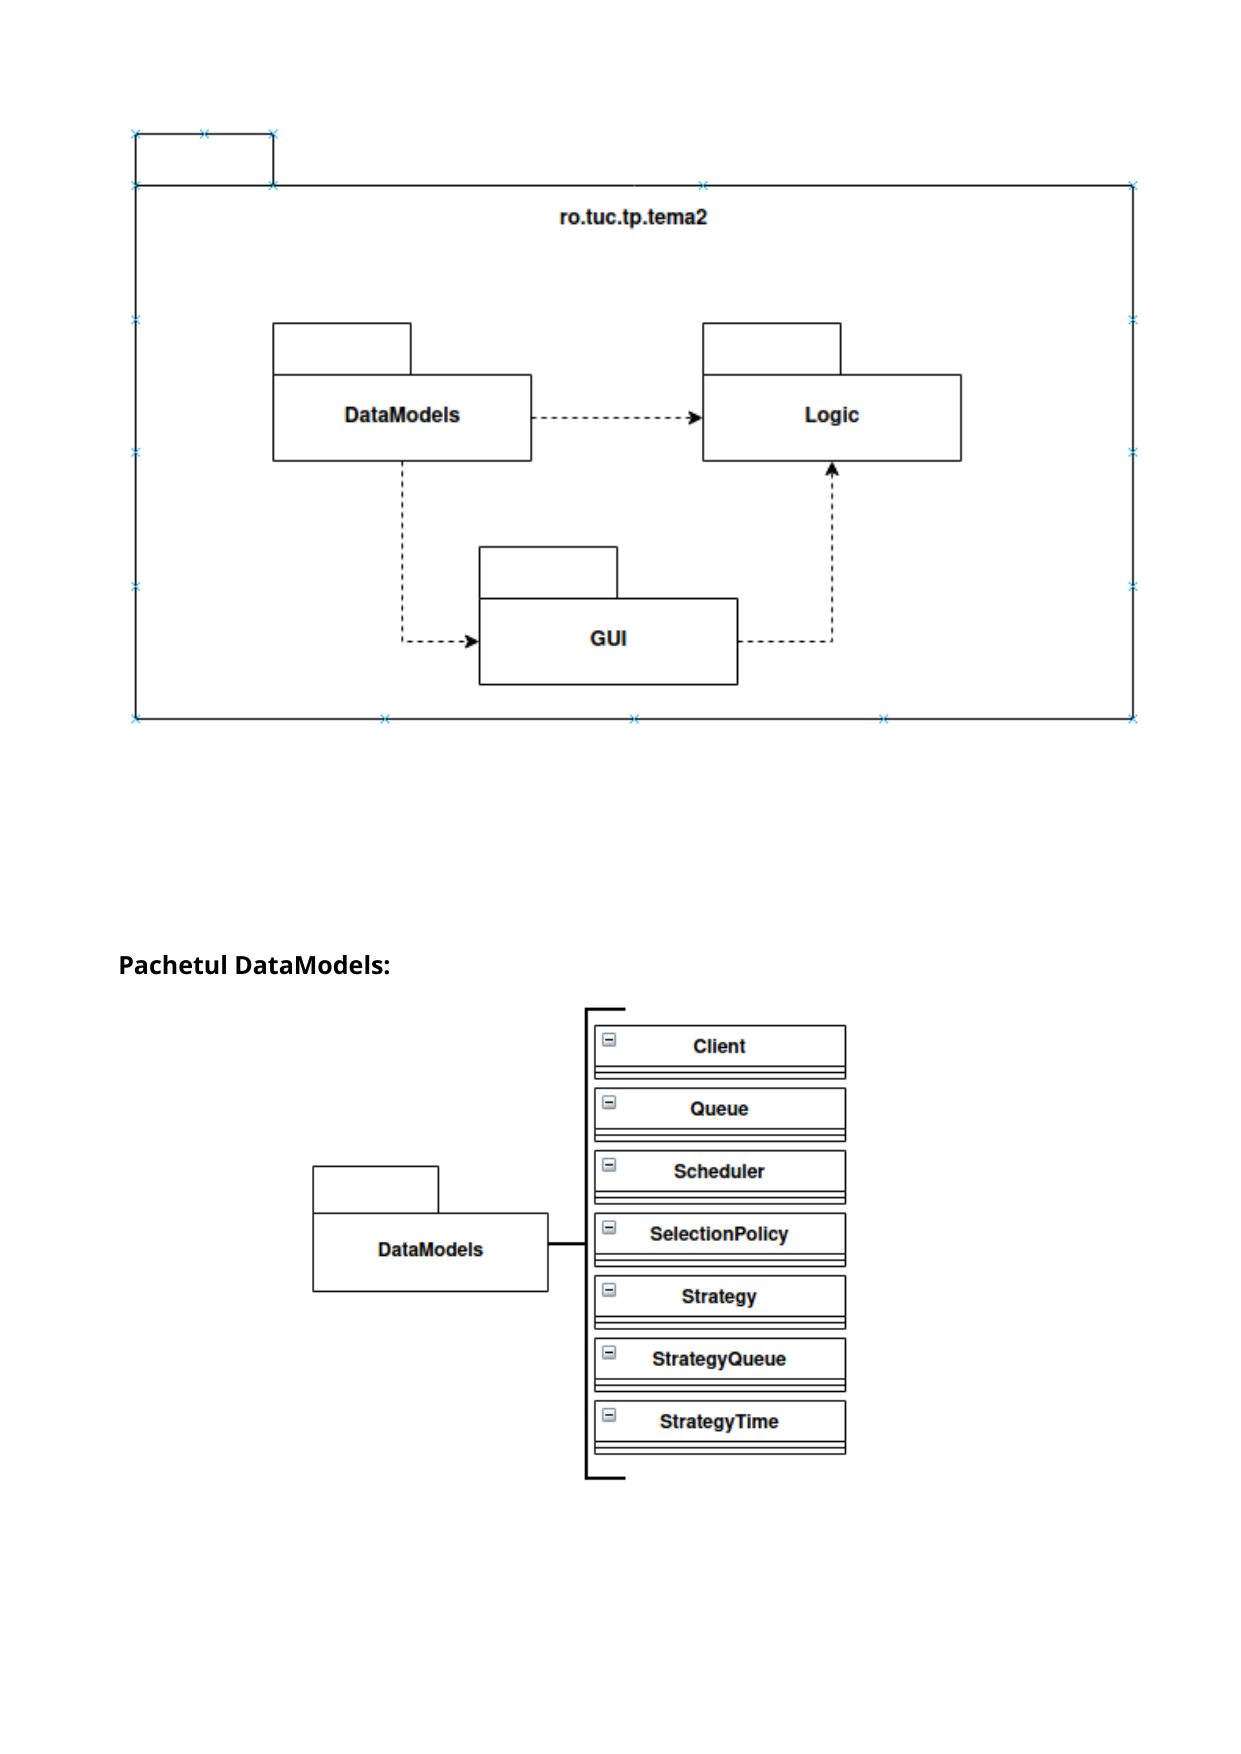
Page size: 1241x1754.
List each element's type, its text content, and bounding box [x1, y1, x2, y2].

picture [118, 118, 1160, 734]
picture [286, 997, 953, 1502]
text Pachetul DataModels: [118, 948, 1122, 982]
